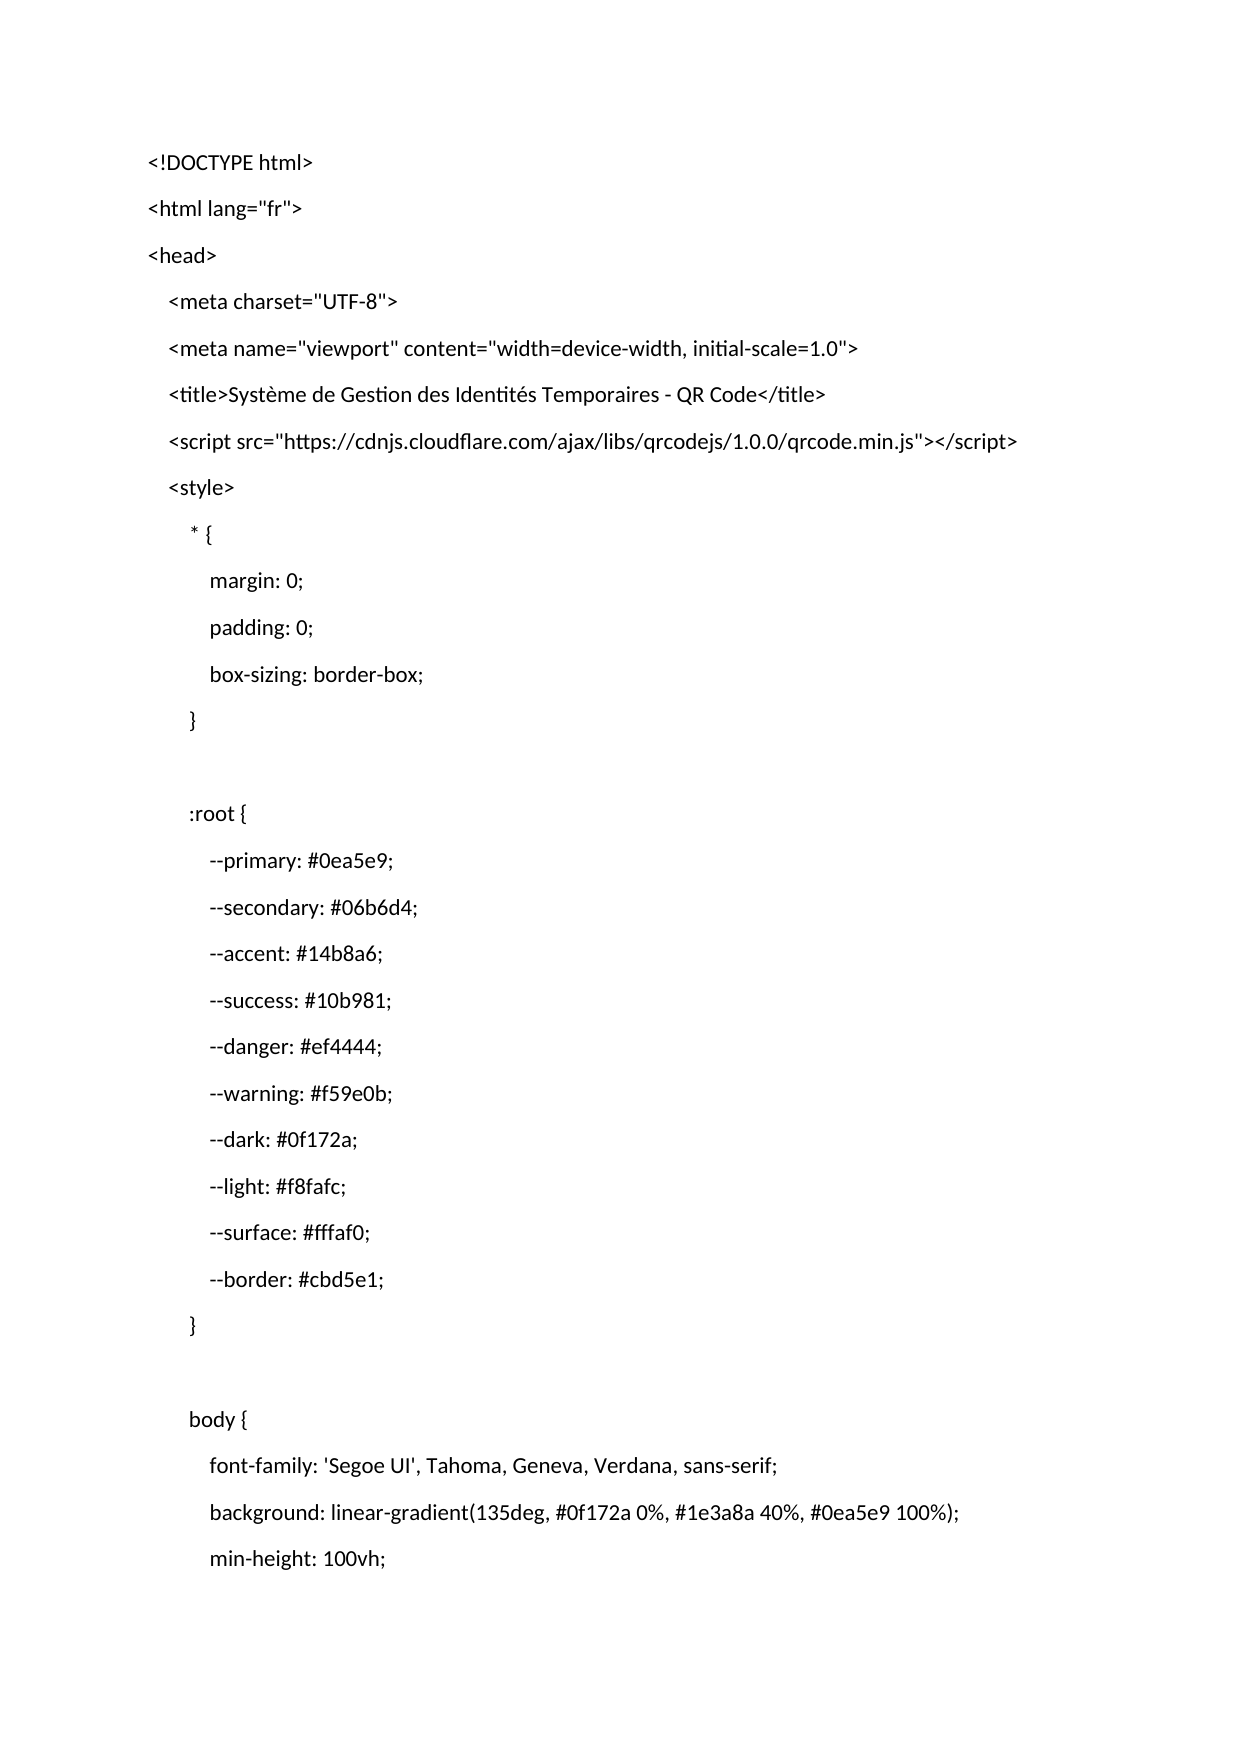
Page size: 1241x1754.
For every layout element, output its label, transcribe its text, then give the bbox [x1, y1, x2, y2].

text <script src="https://cdnjs.cloudflare.com/ajax/libs/qrcodejs/1.0.0/qrcode.min.js"></script> [148, 427, 1093, 455]
text :root { [148, 799, 1093, 827]
text padding: 0; [148, 613, 1093, 641]
text box-sizing: border-box; [148, 660, 1093, 688]
text body { [148, 1405, 1093, 1433]
text min-height: 100vh; [148, 1544, 1093, 1572]
text <title>Système de Gestion des Identités Temporaires - QR Code</title> [148, 380, 1093, 408]
text --light: #f8fafc; [148, 1172, 1093, 1200]
text --border: #cbd5e1; [148, 1265, 1093, 1293]
text <meta name="viewport" content="width=device-width, initial-scale=1.0"> [148, 334, 1093, 362]
text <head> [148, 241, 1093, 269]
text --accent: #14b8a6; [148, 939, 1093, 967]
text } [148, 706, 1093, 734]
text background: linear-gradient(135deg, #0f172a 0%, #1e3a8a 40%, #0ea5e9 100%); [148, 1498, 1093, 1526]
text --secondary: #06b6d4; [148, 893, 1093, 921]
text --success: #10b981; [148, 986, 1093, 1014]
text --danger: #ef4444; [148, 1032, 1093, 1060]
text <html lang="fr"> [148, 194, 1093, 222]
text --warning: #f59e0b; [148, 1079, 1093, 1107]
text } [148, 1312, 1093, 1340]
text <!DOCTYPE html> [148, 148, 1093, 176]
text --dark: #0f172a; [148, 1125, 1093, 1153]
text <meta charset="UTF-8"> [148, 287, 1093, 315]
text --primary: #0ea5e9; [148, 846, 1093, 874]
text * { [148, 520, 1093, 548]
text font-family: 'Segoe UI', Tahoma, Geneva, Verdana, sans-serif; [148, 1451, 1093, 1479]
text <style> [148, 473, 1093, 502]
text margin: 0; [148, 567, 1093, 595]
text --surface: #fffaf0; [148, 1218, 1093, 1247]
